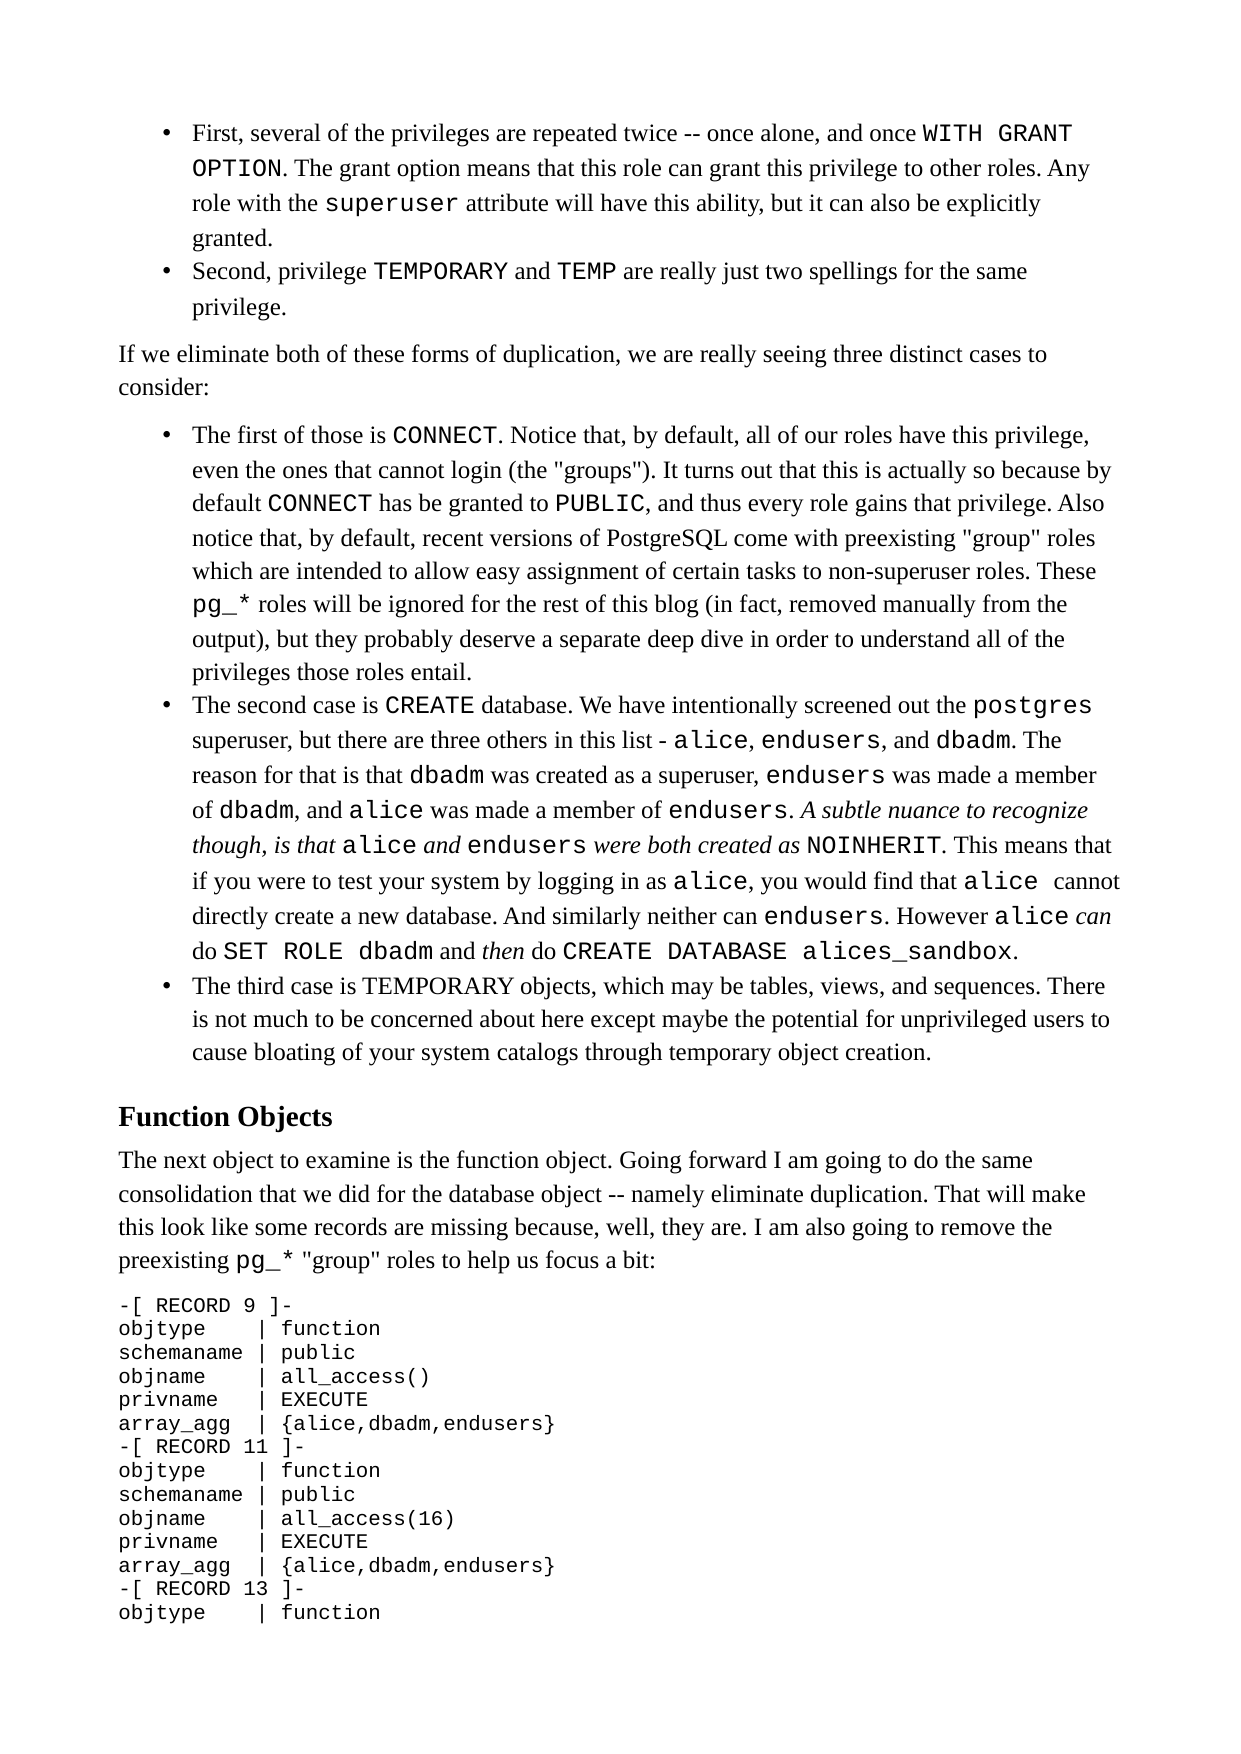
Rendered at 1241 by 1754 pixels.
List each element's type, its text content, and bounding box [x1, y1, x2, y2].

text schemaname | public [118, 1342, 1122, 1366]
list The first of those is CONNECT. Notice that, by default, all of our roles have this privilege, even the ones that cannot login (the "groups"). It turns out that this is actually so because by default CONNECT has be granted to PUBLIC, and thus every role gains that privilege. Also notice that, by default, recent versions of PostgreSQL come with preexisting "group" roles which are intended to allow easy assignment of certain tasks to non-superuser roles. These pg_* roles will be ignored for the rest of this blog (in fact, removed manually from the output), but they probably deserve a separate deep dive in order to understand all of the privileges those roles entail. [162, 420, 1122, 686]
text -[ RECORD 13 ]- [118, 1578, 1122, 1602]
text objtype | function [118, 1318, 1122, 1342]
list The third case is TEMPORARY objects, which may be tables, views, and sequences. There is not much to be concerned about here except maybe the potential for unprivileged users to cause bloating of your system catalogs through temporary object creation. [162, 971, 1122, 1066]
text objtype | function [118, 1602, 1122, 1626]
text array_agg | {alice,dbadm,endusers} [118, 1555, 1122, 1578]
text schemaname | public [118, 1484, 1122, 1507]
text The next object to examine is the function object. Going forward I am going to do the same consolidation that we did for the database object -- namely eliminate duplication. That will make this look like some records are missing because, well, they are. I am also going to remove the preexisting pg_* "group" roles to help us focus a bit: [118, 1146, 1122, 1276]
list The second case is CREATE database. We have intentionally screened out the postgres superuser, but there are three others in this list - alice, endusers, and dbadm. The reason for that is that dbadm was created as a superuser, endusers was made a member of dbadm, and alice was made a member of endusers. A subtle nuance to recognize though, is that alice and endusers were both created as NOINHERIT. This means that if you were to test your system by logging in as alice, you would find that alice cannot directly create a new database. And similarly neither can endusers. However alice can do SET ROLE dbadm and then do CREATE DATABASE alices_sandbox. [162, 690, 1122, 967]
text objname | all_access() [118, 1366, 1122, 1389]
list Second, privilege TEMPORARY and TEMP are really just two spellings for the same privilege. [162, 256, 1122, 320]
subtitle Function Objects [118, 1099, 1122, 1133]
text array_agg | {alice,dbadm,endusers} [118, 1413, 1122, 1437]
text privname | EXECUTE [118, 1531, 1122, 1555]
text -[ RECORD 9 ]- [118, 1295, 1122, 1318]
text If we eliminate both of these forms of duplication, we are really seeing three distinct cases to consider: [118, 339, 1122, 401]
text objtype | function [118, 1460, 1122, 1484]
text privname | EXECUTE [118, 1389, 1122, 1413]
text objname | all_access(16) [118, 1507, 1122, 1531]
text -[ RECORD 11 ]- [118, 1437, 1122, 1460]
list First, several of the privileges are repeated twice -- once alone, and once WITH GRANT OPTION. The grant option means that this role can grant this privilege to other roles. Any role with the superuser attribute will have this ability, but it can also be explicitly granted. [162, 118, 1122, 252]
